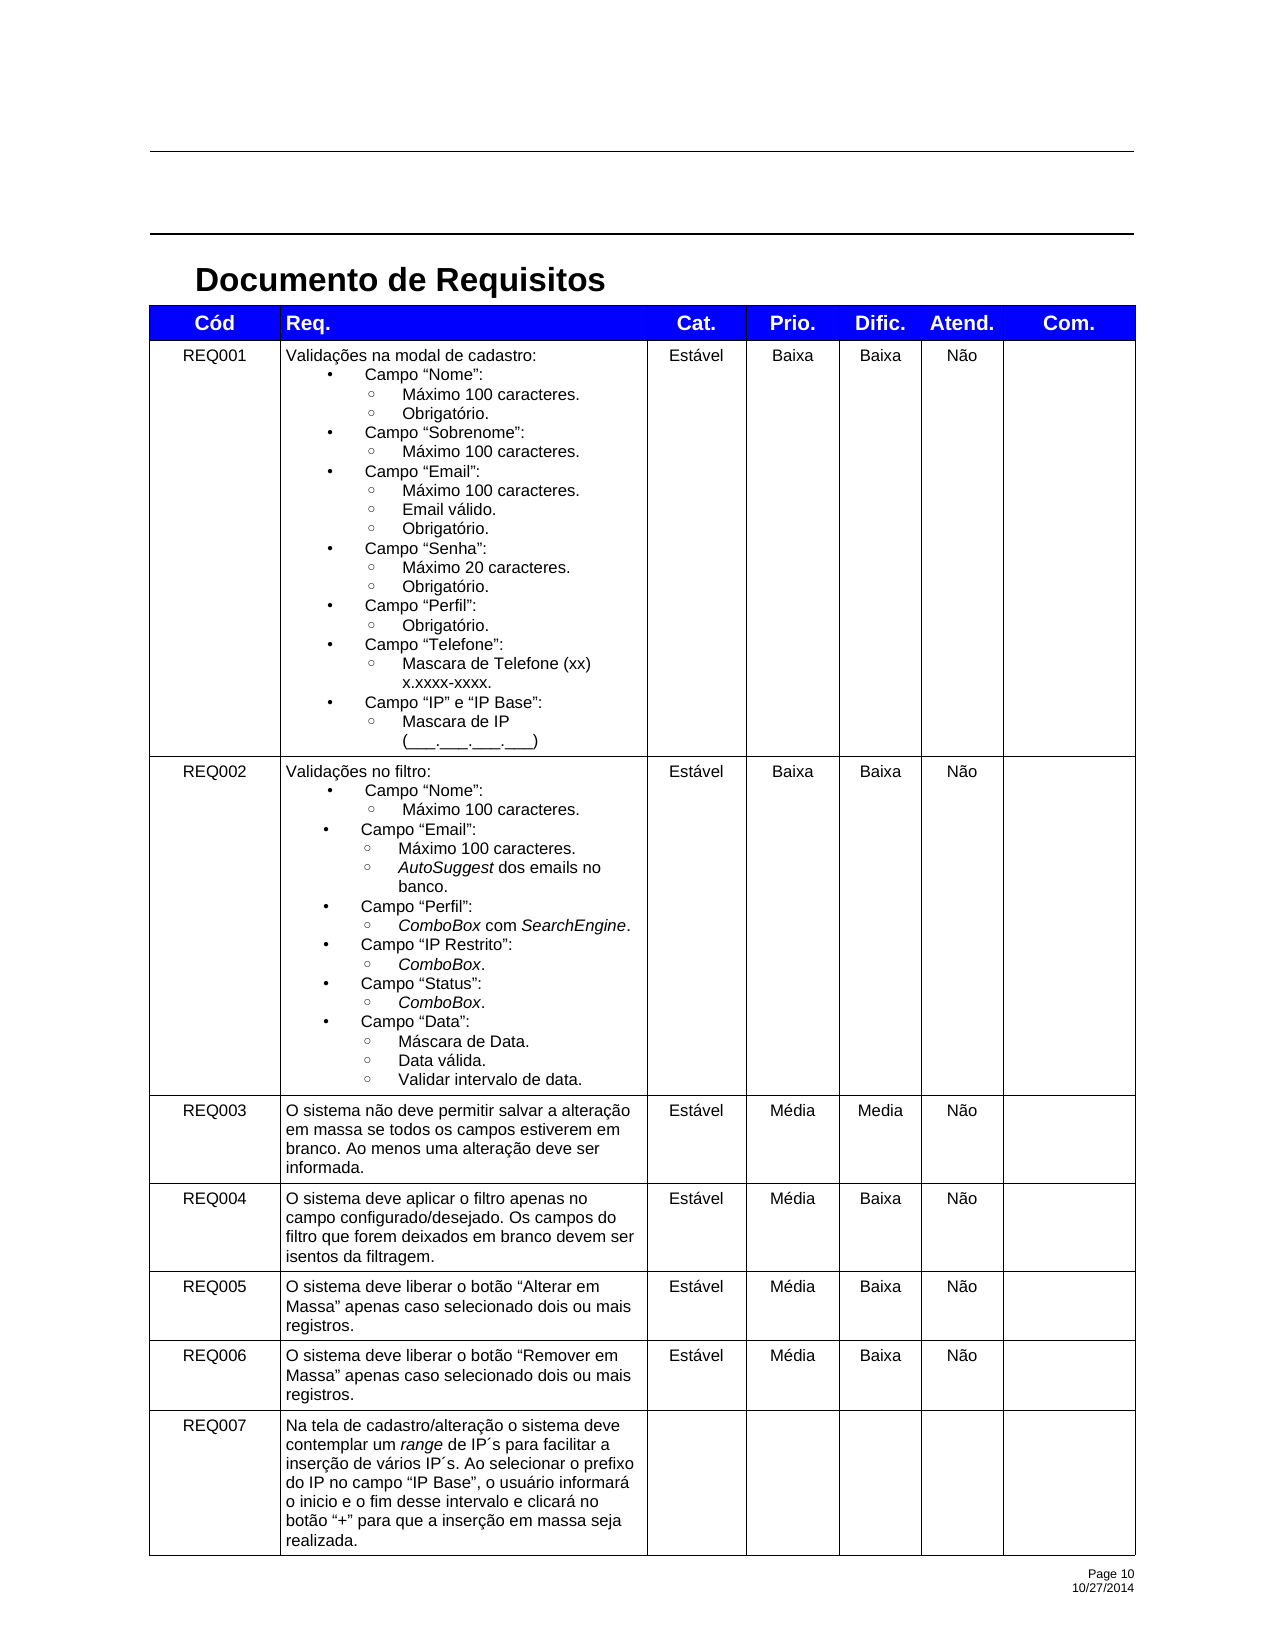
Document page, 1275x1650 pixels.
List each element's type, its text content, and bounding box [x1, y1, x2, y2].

table_header Req. [281, 306, 647, 340]
table_cell Estável [648, 1272, 746, 1340]
table_cell Media [840, 1096, 921, 1183]
table_cell Validações na modal de cadastro: Campo “Nome”: Máximo 100 caracteres. Obrigatório. Campo “Sobrenome”: Máximo 100 caracteres. Campo “Email”: Máximo 100 caracteres. Email válido. Obrigatório. Campo “Senha”: Máximo 20 caracteres. Obrigatório. Campo “Perfil”: Obrigatório. Campo “Telefone”: Mascara de Telefone (xx) x.xxxx-xxxx. Campo “IP” e “IP Base”: Mascara de IP (___.___.___.___) [281, 341, 647, 756]
table_cell Estável [648, 757, 746, 1095]
table_header Atend. [922, 306, 1003, 340]
table_cell Média [747, 1272, 839, 1340]
table_cell Baixa [840, 1341, 921, 1409]
table_cell [922, 1411, 1003, 1555]
table_cell Estável [648, 1096, 746, 1183]
table_cell Baixa [840, 1184, 921, 1271]
table_header Com. [1004, 306, 1135, 340]
table_cell REQ003 [150, 1096, 280, 1183]
subtitle Documento de Requisitos [150, 260, 1134, 298]
table_cell Baixa [747, 757, 839, 1095]
table_cell [1004, 757, 1135, 1095]
table_cell O sistema deve aplicar o filtro apenas no campo configurado/desejado. Os campos do filtro que forem deixados em branco devem ser isentos da filtragem. [281, 1184, 647, 1271]
table_cell Baixa [840, 341, 921, 756]
table_cell [1004, 341, 1135, 756]
table_cell REQ002 [150, 757, 280, 1095]
table_header Dific. [840, 306, 921, 340]
table_cell Baixa [747, 341, 839, 756]
table_cell Não [922, 1341, 1003, 1409]
table_cell Não [922, 1096, 1003, 1183]
table_cell Não [922, 1184, 1003, 1271]
table_header Cat. [648, 306, 746, 340]
table_header Prio. [747, 306, 839, 340]
table_cell O sistema deve liberar o botão “Alterar em Massa” apenas caso selecionado dois ou mais registros. [281, 1272, 647, 1340]
table_cell [1004, 1184, 1135, 1271]
table_cell O sistema não deve permitir salvar a alteração em massa se todos os campos estiverem em branco. Ao menos uma alteração deve ser informada. [281, 1096, 647, 1183]
table_cell Baixa [840, 1272, 921, 1340]
table_cell Não [922, 341, 1003, 756]
table_cell Média [747, 1184, 839, 1271]
table_cell Média [747, 1341, 839, 1409]
table_cell Não [922, 1272, 1003, 1340]
table_cell [648, 1411, 746, 1555]
table_cell Estável [648, 1184, 746, 1271]
table_cell Não [922, 757, 1003, 1095]
table_cell REQ005 [150, 1272, 280, 1340]
table_cell Estável [648, 1341, 746, 1409]
table_cell [840, 1411, 921, 1555]
table_cell [1004, 1272, 1135, 1340]
table_cell REQ004 [150, 1184, 280, 1271]
table_cell Baixa [840, 757, 921, 1095]
table_cell REQ006 [150, 1341, 280, 1409]
table_cell O sistema deve liberar o botão “Remover em Massa” apenas caso selecionado dois ou mais registros. [281, 1341, 647, 1409]
table_cell [1004, 1096, 1135, 1183]
table_cell Média [747, 1096, 839, 1183]
table_header Cód [150, 306, 280, 340]
table_cell [747, 1411, 839, 1555]
table_cell Na tela de cadastro/alteração o sistema deve contemplar um range de IP´s para facilitar a inserção de vários IP´s. Ao selecionar o prefixo do IP no campo “IP Base”, o usuário informará o inicio e o fim desse intervalo e clicará no botão “+” para que a inserção em massa seja realizada. [281, 1411, 647, 1555]
table_cell [1004, 1341, 1135, 1409]
table_cell REQ007 [150, 1411, 280, 1555]
table_cell Validações no filtro: Campo “Nome”: Máximo 100 caracteres. Campo “Email”: Máximo 100 caracteres. AutoSuggest dos emails no banco. Campo “Perfil”: ComboBox com SearchEngine. Campo “IP Restrito”: ComboBox. Campo “Status”: ComboBox. Campo “Data”: Máscara de Data. Data válida. Validar intervalo de data. [281, 757, 647, 1095]
table_cell [1004, 1411, 1135, 1555]
table_cell REQ001 [150, 341, 280, 756]
table_cell Estável [648, 341, 746, 756]
